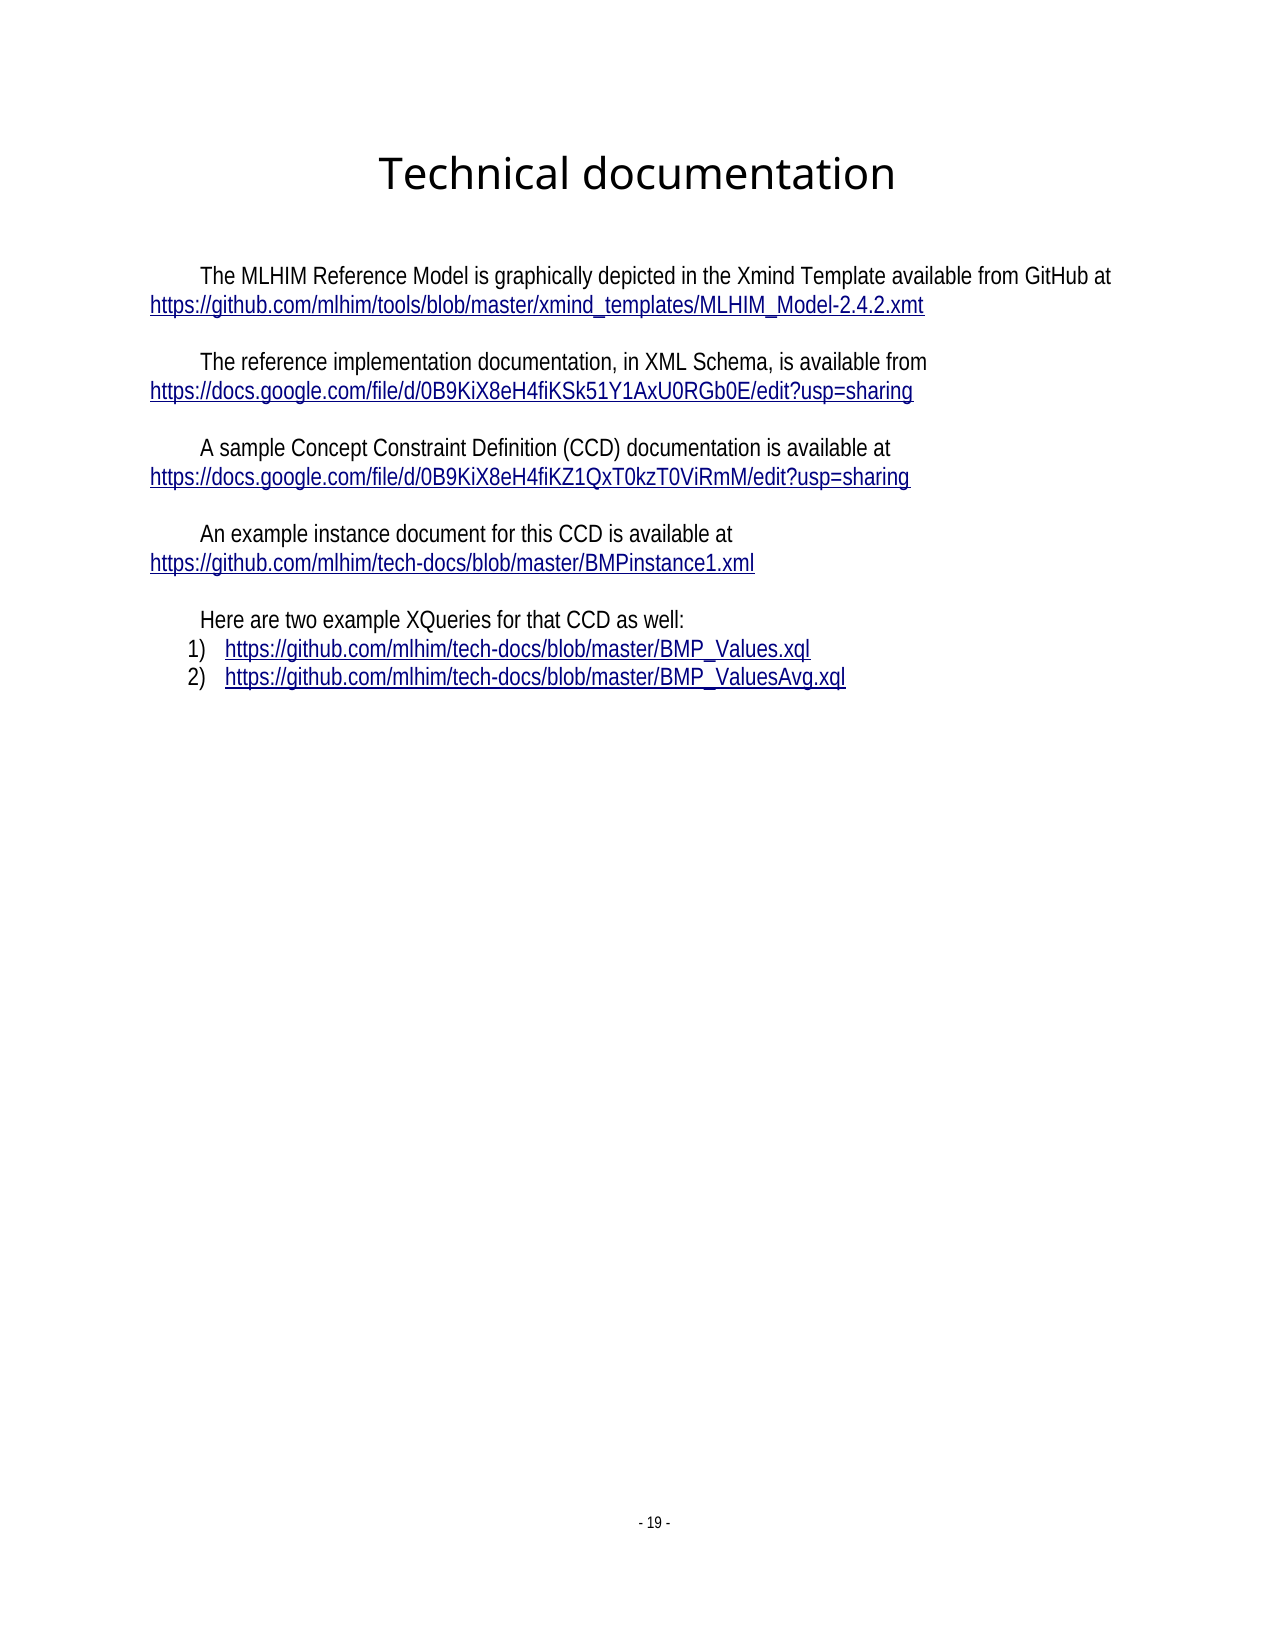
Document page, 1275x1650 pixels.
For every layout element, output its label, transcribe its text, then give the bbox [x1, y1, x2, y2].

text The MLHIM Reference Model is graphically depicted in the Xmind Template available from GitHub at https://github.com/mlhim/tools/blob/master/xmind_templates/MLHIM_Model-2.4.2.xmt [150, 261, 1125, 318]
list https://github.com/mlhim/tech-docs/blob/master/BMP_Values.xql [187, 634, 1125, 662]
text The reference implementation documentation, in XML Schema, is available from https://docs.google.com/file/d/0B9KiX8eH4fiKSk51Y1AxU0RGb0E/edit?usp=sharing [150, 347, 1125, 404]
text Here are two example XQueries for that CCD as well: [150, 605, 1125, 634]
text An example instance document for this CCD is available at https://github.com/mlhim/tech-docs/blob/master/BMPinstance1.xml [150, 519, 1125, 576]
text A sample Concept Constraint Definition (CCD) documentation is available at https://docs.google.com/file/d/0B9KiX8eH4fiKZ1QxT0kzT0ViRmM/edit?usp=sharing [150, 433, 1125, 490]
list https://github.com/mlhim/tech-docs/blob/master/BMP_ValuesAvg.xql [187, 662, 1125, 691]
subtitle Technical documentation [150, 143, 1125, 202]
